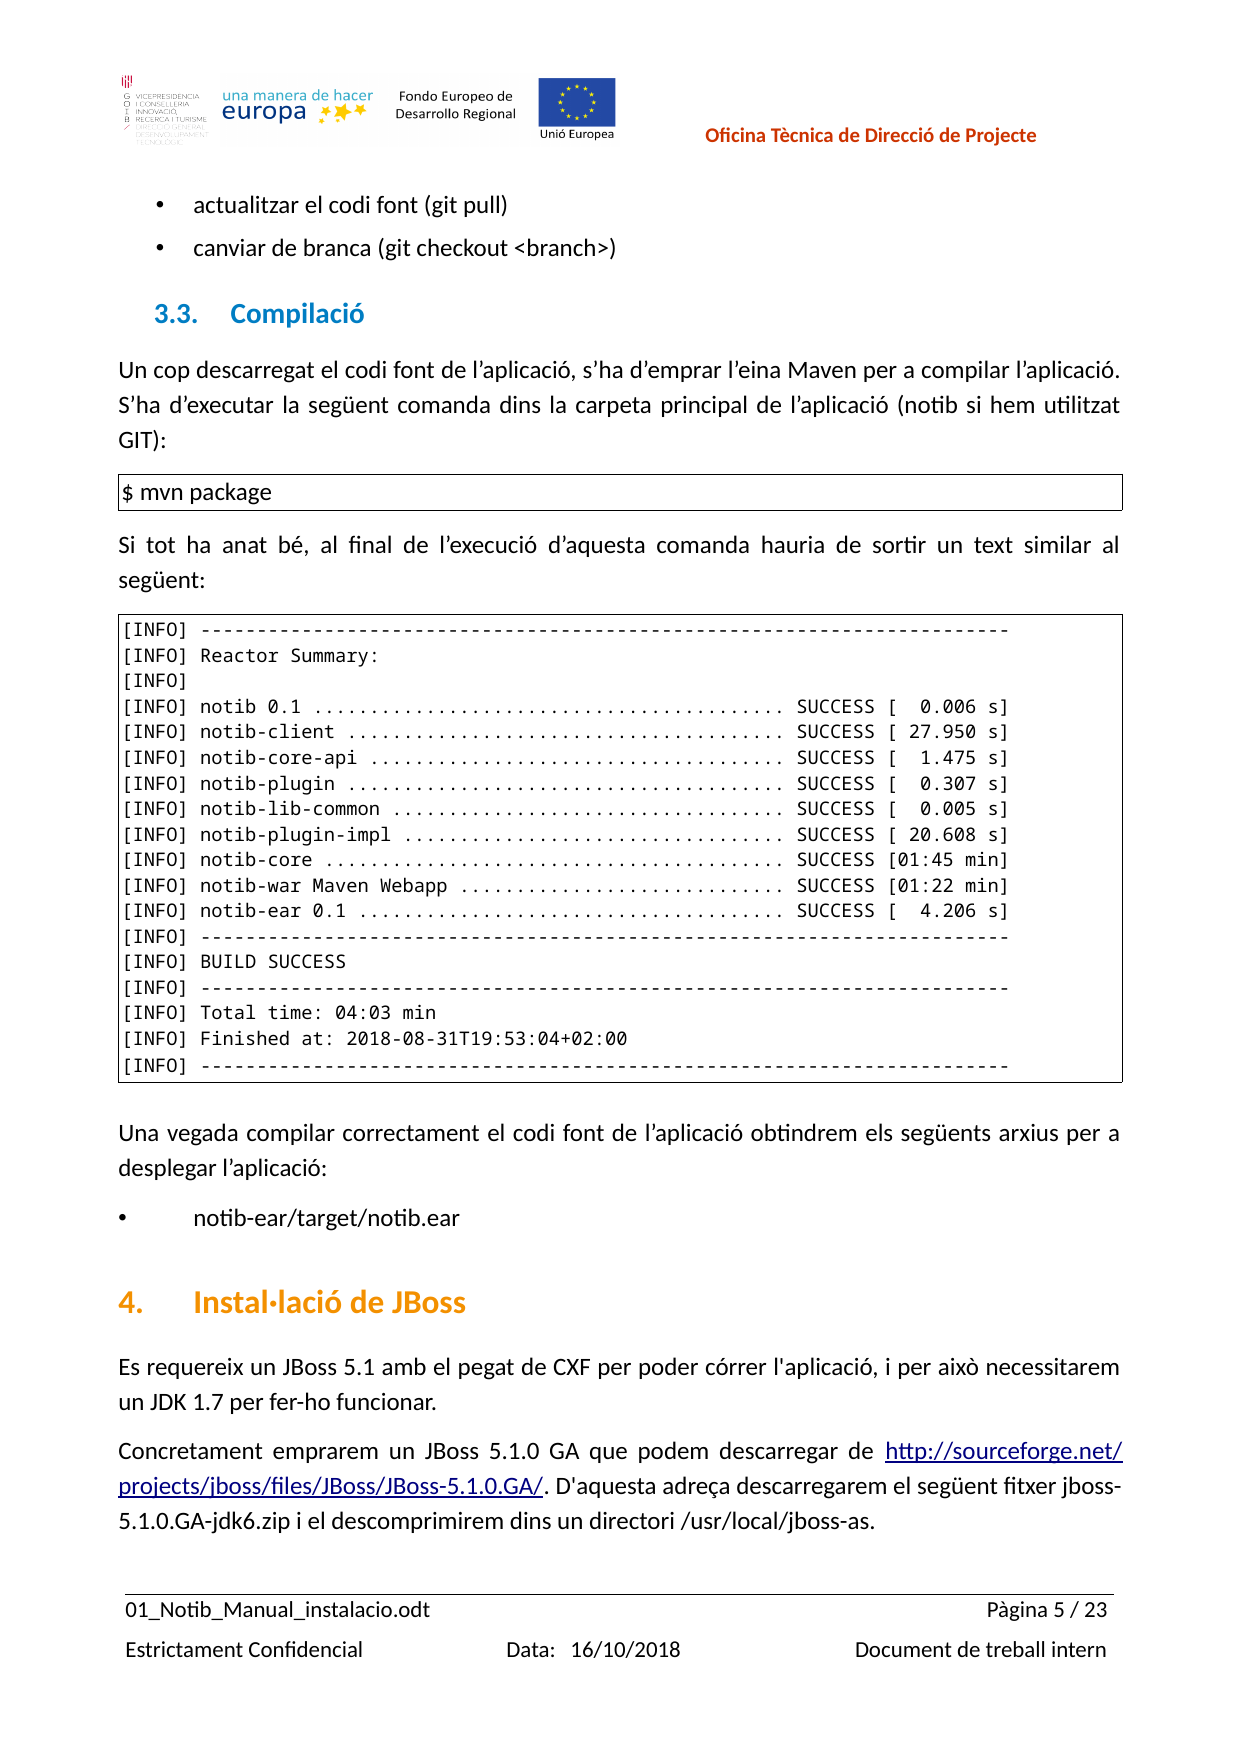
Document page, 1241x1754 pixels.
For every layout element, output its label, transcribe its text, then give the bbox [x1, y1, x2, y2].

text Es requereix un JBoss 5.1 amb el pegat de CXF per poder córrer l'aplicació, i per això necessitarem un JDK 1.7 per fer-ho funcionar. [118, 1351, 1122, 1416]
list canviar de branca (git checkout <branch>) [156, 232, 1122, 262]
picture [219, 73, 621, 147]
list notib-ear/target/notib.ear [118, 1202, 1122, 1232]
text [INFO] notib-lib-common ................................... SUCCESS [ 0.005 s] [119, 792, 1122, 818]
text [INFO] ------------------------------------------------------------------------ [119, 615, 1122, 639]
text [INFO] notib-war Maven Webapp ............................. SUCCESS [01:22 min] [119, 869, 1122, 894]
text [INFO] BUILD SUCCESS [119, 946, 1122, 971]
text [INFO] notib-client ....................................... SUCCESS [ 27.950 s] [119, 716, 1122, 741]
text [INFO] notib-core ......................................... SUCCESS [01:45 min] [119, 843, 1122, 869]
picture [118, 73, 213, 147]
text [INFO] notib-ear 0.1 ...................................... SUCCESS [ 4.206 s] [119, 894, 1122, 920]
text [INFO] notib 0.1 .......................................... SUCCESS [ 0.006 s] [119, 690, 1122, 716]
text Concretament emprarem un JBoss 5.1.0 GA que podem descarregar de http://sourceforge.net/ projects/jboss/files/JBoss/JBoss-5.1.0.GA/. D'aquesta adreça descarregarem el següent fitxer jboss-5.1.0.GA-jdk6.zip i el descomprimirem dins un directori /usr/local/jboss-as. [118, 1436, 1122, 1536]
subtitle Instal·lació de JBoss [118, 1281, 1122, 1321]
text $ mvn package [119, 475, 1122, 510]
text [INFO] Finished at: 2018-08-31T19:53:04+02:00 [119, 1022, 1122, 1048]
text Un cop descarregat el codi font de l’aplicació, s’ha d’emprar l’eina Maven per a compilar l’aplicació. S’ha d’executar la següent comanda dins la carpeta principal de l’aplicació (notib si hem utilitzat GIT): [118, 354, 1122, 454]
text Una vegada compilar correctament el codi font de l’aplicació obtindrem els següents arxius per a desplegar l’aplicació: [118, 1083, 1122, 1183]
text [INFO] [119, 665, 1122, 690]
text [INFO] notib-plugin ....................................... SUCCESS [ 0.307 s] [119, 767, 1122, 792]
text [INFO] Total time: 04:03 min [119, 997, 1122, 1022]
text [INFO] Reactor Summary: [119, 639, 1122, 665]
text Si tot ha anat bé, al final de l’execució d’aquesta comanda hauria de sortir un text similar al següent: [118, 529, 1122, 595]
text [INFO] ------------------------------------------------------------------------ [119, 971, 1122, 997]
subtitle Compilació [153, 295, 1122, 330]
text [INFO] notib-plugin-impl .................................. SUCCESS [ 20.608 s] [119, 818, 1122, 843]
list actualitzar el codi font (git pull) [156, 189, 1122, 220]
text [INFO] ------------------------------------------------------------------------ [119, 1048, 1122, 1082]
text [INFO] ------------------------------------------------------------------------ [119, 920, 1122, 946]
text [INFO] notib-core-api ..................................... SUCCESS [ 1.475 s] [119, 741, 1122, 767]
